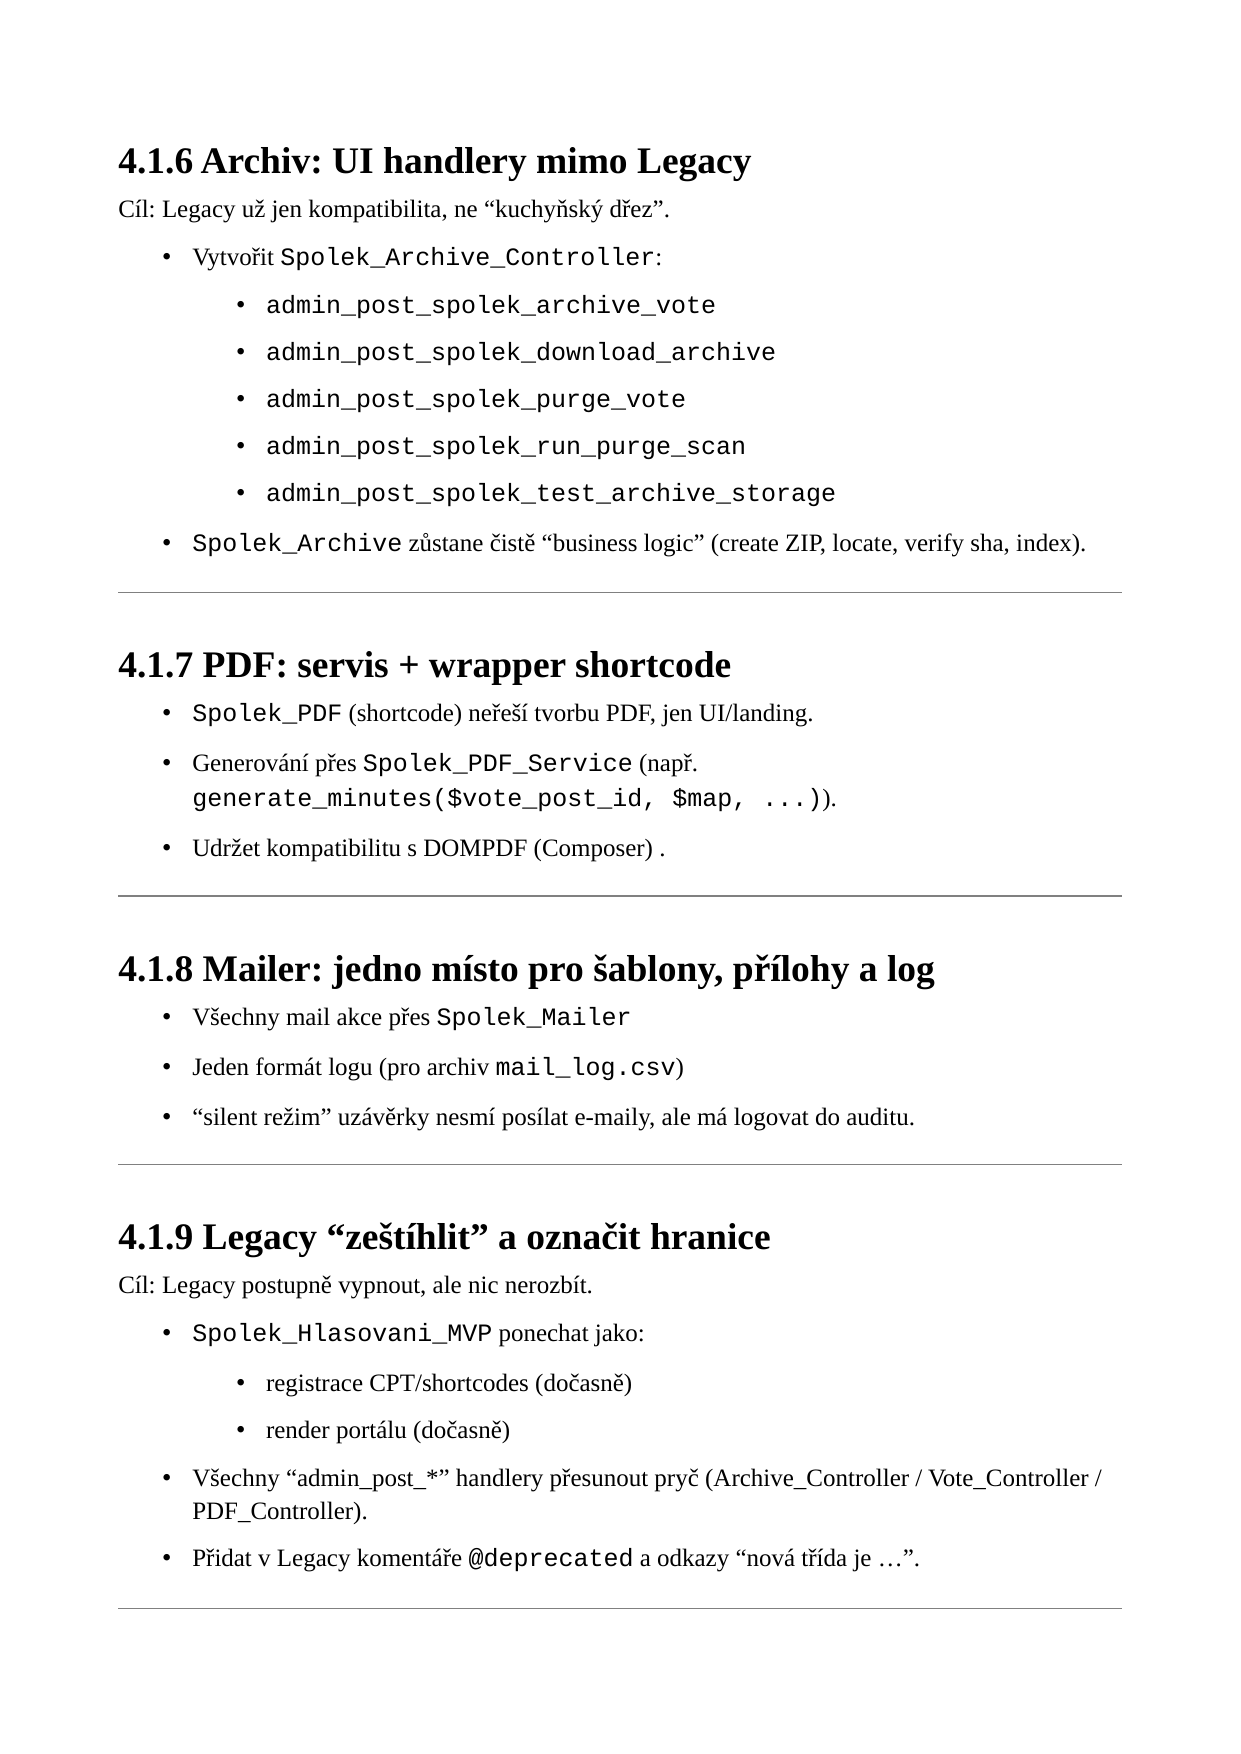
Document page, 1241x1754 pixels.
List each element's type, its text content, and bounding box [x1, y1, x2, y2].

list Přidat v Legacy komentáře @deprecated a odkazy “nová třída je …”. [162, 1543, 1122, 1574]
list admin_post_spolek_download_archive [236, 339, 1122, 368]
list “silent režim” uzávěrky nesmí posílat e-maily, ale má logovat do auditu. [162, 1102, 1122, 1131]
text Cíl: Legacy už jen kompatibilita, ne “kuchyňský dřez”. [118, 194, 1122, 223]
list Generování přes Spolek_PDF_Service (např. generate_minutes($vote_post_id, $map, ...)). [162, 748, 1122, 814]
list admin_post_spolek_run_purge_scan [236, 433, 1122, 462]
list Spolek_Hlasovani_MVP ponechat jako: [162, 1318, 1122, 1348]
list Spolek_Archive zůstane čistě “business logic” (create ZIP, locate, verify sha, index). [162, 528, 1122, 558]
list Všechny “admin_post_*” handlery přesunout pryč (Archive_Controller / Vote_Controller / PDF_Controller). [162, 1463, 1122, 1525]
list admin_post_spolek_purge_vote [236, 386, 1122, 415]
subtitle 4.1.6 Archiv: UI handlery mimo Legacy [118, 139, 1122, 182]
list admin_post_spolek_test_archive_storage [236, 481, 1122, 509]
subtitle 4.1.9 Legacy “zeštíhlit” a označit hranice [118, 1214, 1122, 1258]
list registrace CPT/shortcodes (dočasně) [236, 1368, 1122, 1396]
list Všechny mail akce přes Spolek_Mailer [162, 1002, 1122, 1033]
subtitle 4.1.7 PDF: servis + wrapper shortcode [118, 643, 1122, 686]
list Jeden formát logu (pro archiv mail_log.csv) [162, 1052, 1122, 1083]
list admin_post_spolek_archive_vote [236, 292, 1122, 321]
list Spolek_PDF (shortcode) neřeší tvorbu PDF, jen UI/landing. [162, 698, 1122, 729]
subtitle 4.1.8 Mailer: jedno místo pro šablony, přílohy a log [118, 946, 1122, 989]
text Cíl: Legacy postupně vypnout, ale nic nerozbít. [118, 1270, 1122, 1299]
list Udržet kompatibilitu s DOMPDF (Composer) . [162, 833, 1122, 862]
list Vytvořit Spolek_Archive_Controller: [162, 242, 1122, 273]
list render portálu (dočasně) [236, 1415, 1122, 1444]
